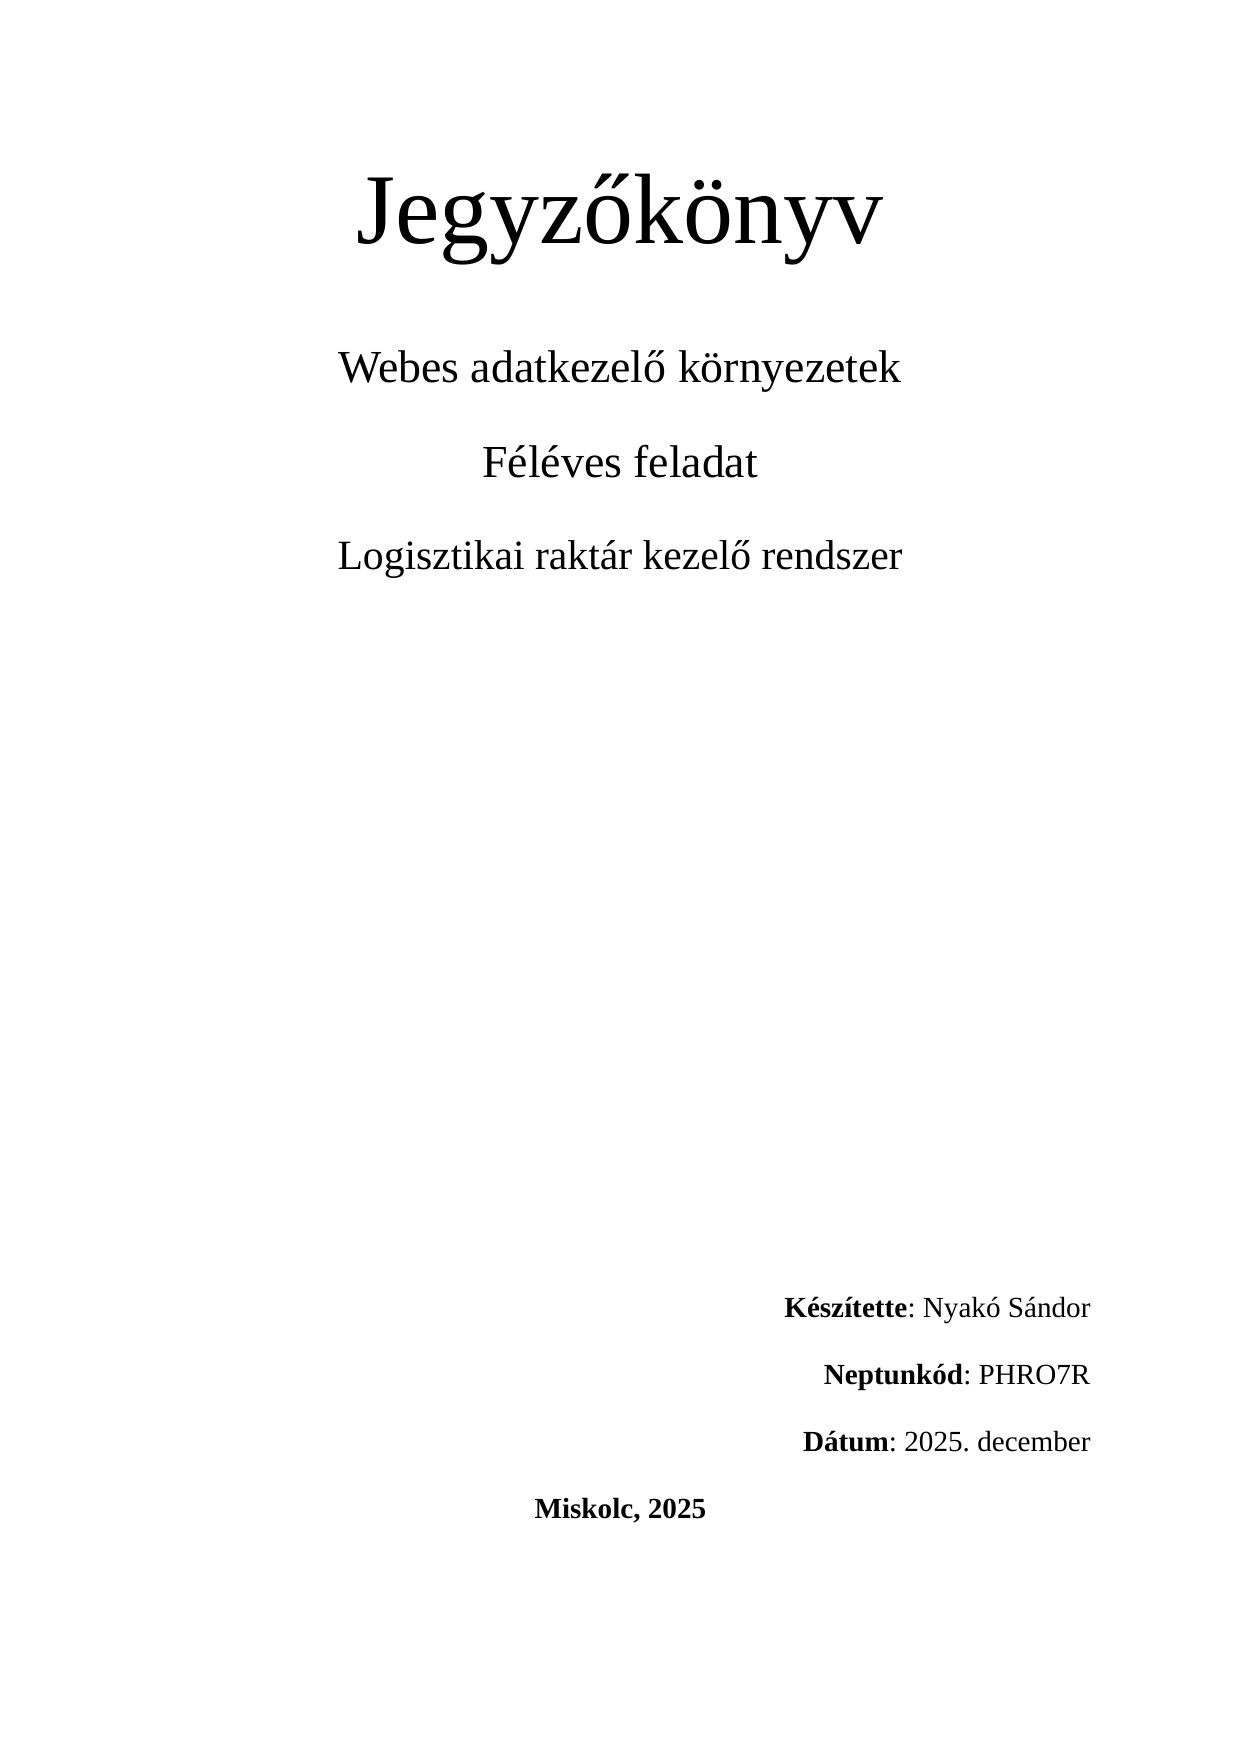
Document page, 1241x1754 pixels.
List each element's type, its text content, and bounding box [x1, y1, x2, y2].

text Féléves feladat [150, 435, 1090, 488]
text Neptunkód: PHRO7R [150, 1357, 1090, 1391]
text Dátum: 2025. december [150, 1424, 1090, 1457]
text Jegyzőkönyv [150, 150, 1090, 265]
text Készítette: Nyakó Sándor [150, 1290, 1090, 1323]
text Webes adatkezelő környezetek [150, 339, 1090, 392]
text Miskolc, 2025 [150, 1491, 1090, 1524]
text Logisztikai raktár kezelő rendszer [150, 531, 1090, 578]
